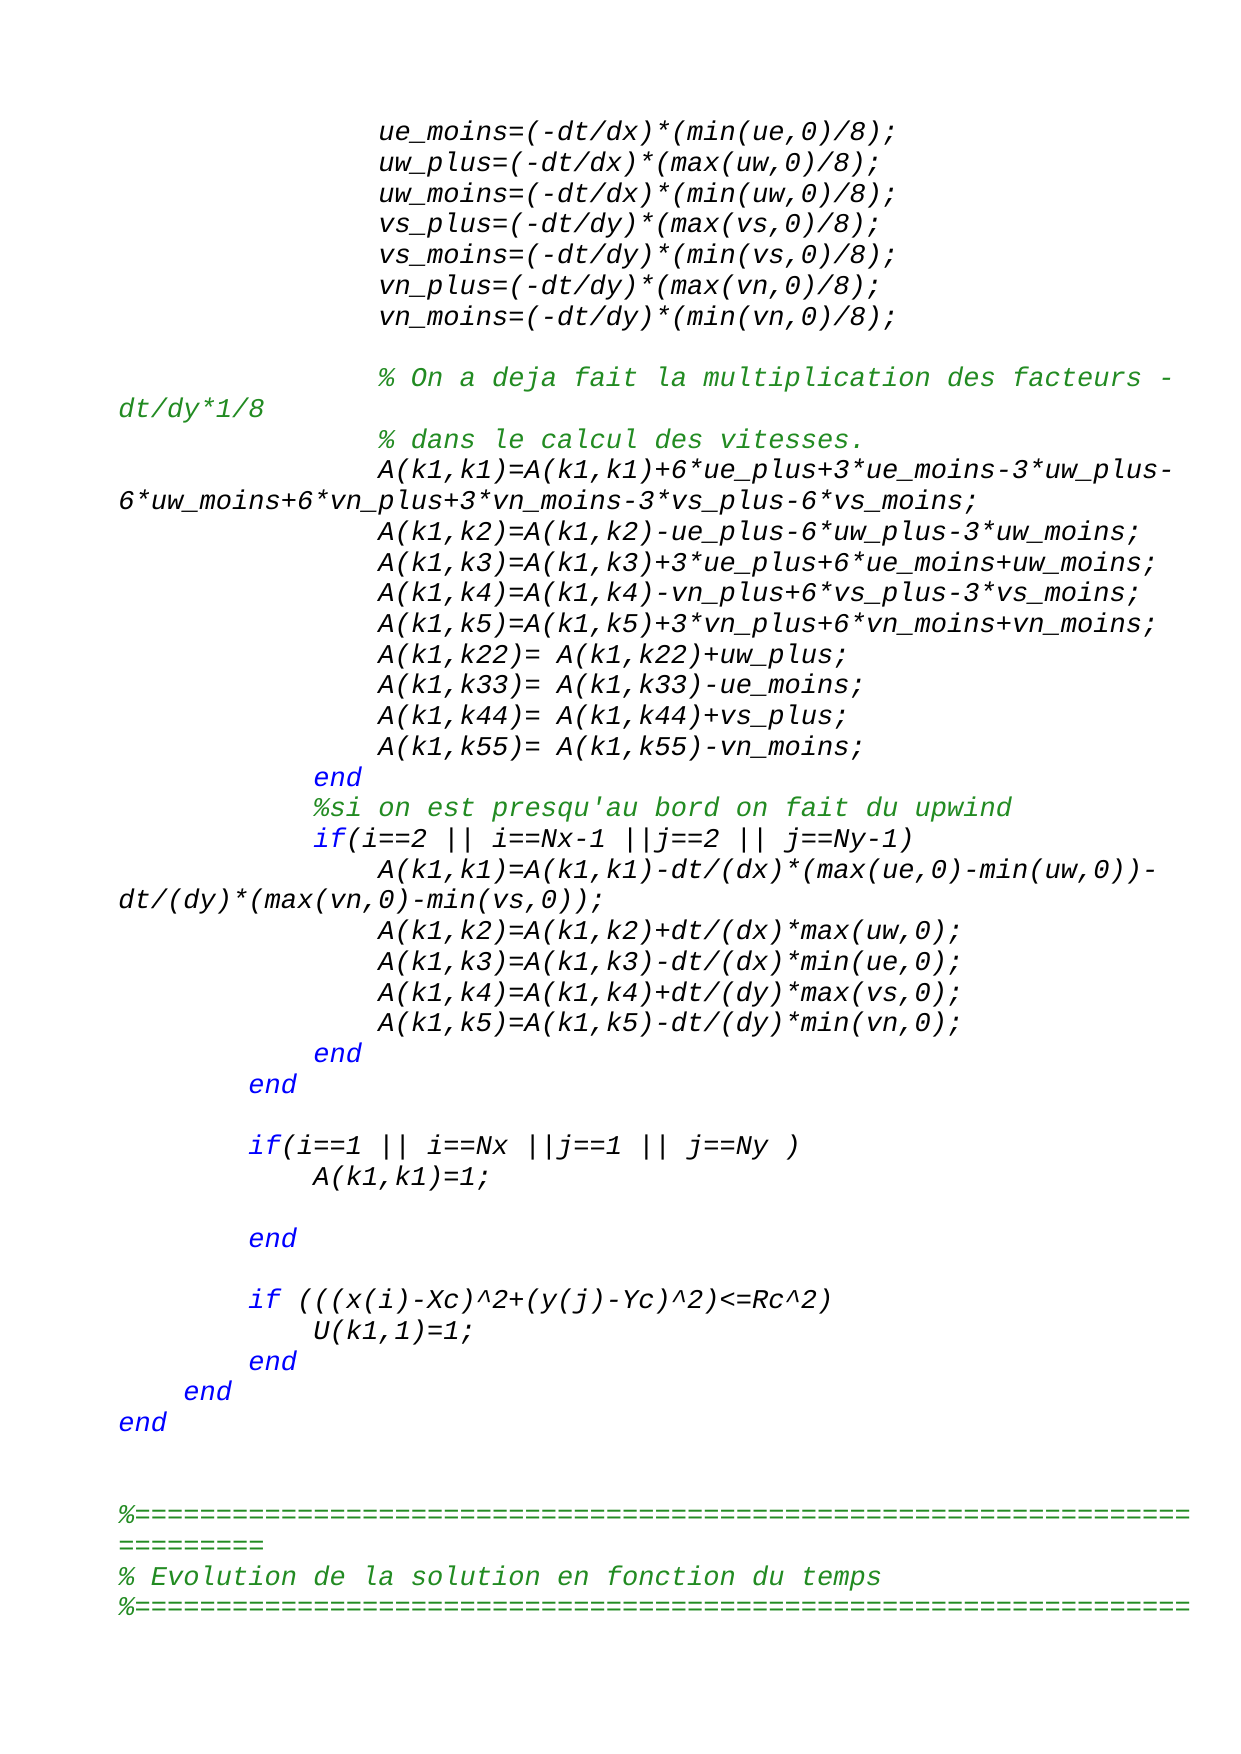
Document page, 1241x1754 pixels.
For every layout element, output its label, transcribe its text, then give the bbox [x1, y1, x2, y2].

text %================================================================= [118, 1593, 1206, 1624]
text A(k1,k55)= A(k1,k55)-vn_moins; [118, 733, 1206, 763]
text end [118, 1378, 1206, 1409]
text end [118, 763, 1206, 794]
text %========================================================================== [118, 1501, 1206, 1562]
text if (((x(i)-Xc)^2+(y(j)-Yc)^2)<=Rc^2) [118, 1286, 1206, 1317]
text if(i==2 || i==Nx-1 ||j==2 || j==Ny-1) [118, 825, 1206, 856]
text A(k1,k1)=A(k1,k1)-dt/(dx)*(max(ue,0)-min(uw,0))-dt/(dy)*(max(vn,0)-min(vs,0)); [118, 856, 1206, 917]
text % Evolution de la solution en fonction du temps [118, 1562, 1206, 1593]
text end [118, 1347, 1206, 1378]
text U(k1,1)=1; [118, 1317, 1206, 1347]
text % dans le calcul des vitesses. [118, 425, 1206, 456]
text end [118, 1071, 1206, 1101]
text uw_plus=(-dt/dx)*(max(uw,0)/8); [118, 149, 1206, 179]
text A(k1,k5)=A(k1,k5)-dt/(dy)*min(vn,0); [118, 1009, 1206, 1040]
text vs_plus=(-dt/dy)*(max(vs,0)/8); [118, 210, 1206, 241]
text A(k1,k3)=A(k1,k3)+3*ue_plus+6*ue_moins+uw_moins; [118, 548, 1206, 579]
text ue_moins=(-dt/dx)*(min(ue,0)/8); [118, 118, 1206, 149]
text A(k1,k22)= A(k1,k22)+uw_plus; [118, 641, 1206, 671]
text A(k1,k4)=A(k1,k4)+dt/(dy)*max(vs,0); [118, 978, 1206, 1009]
text A(k1,k2)=A(k1,k2)-ue_plus-6*uw_plus-3*uw_moins; [118, 518, 1206, 548]
text A(k1,k33)= A(k1,k33)-ue_moins; [118, 671, 1206, 702]
text A(k1,k2)=A(k1,k2)+dt/(dx)*max(uw,0); [118, 917, 1206, 948]
text A(k1,k1)=A(k1,k1)+6*ue_plus+3*ue_moins-3*uw_plus-6*uw_moins+6*vn_plus+3*vn_moins-3*vs_plus-6*vs_moins; [118, 456, 1206, 518]
text A(k1,k4)=A(k1,k4)-vn_plus+6*vs_plus-3*vs_moins; [118, 579, 1206, 610]
text % On a deja fait la multiplication des facteurs -dt/dy*1/8 [118, 364, 1206, 425]
text A(k1,k1)=1; [118, 1163, 1206, 1194]
text vn_moins=(-dt/dy)*(min(vn,0)/8); [118, 302, 1206, 333]
text if(i==1 || i==Nx ||j==1 || j==Ny ) [118, 1132, 1206, 1163]
text vn_plus=(-dt/dy)*(max(vn,0)/8); [118, 272, 1206, 302]
text end [118, 1409, 1206, 1439]
text A(k1,k5)=A(k1,k5)+3*vn_plus+6*vn_moins+vn_moins; [118, 610, 1206, 641]
text %si on est presqu'au bord on fait du upwind [118, 794, 1206, 825]
text end [118, 1040, 1206, 1071]
text end [118, 1224, 1206, 1255]
text A(k1,k3)=A(k1,k3)-dt/(dx)*min(ue,0); [118, 948, 1206, 978]
text vs_moins=(-dt/dy)*(min(vs,0)/8); [118, 241, 1206, 272]
text uw_moins=(-dt/dx)*(min(uw,0)/8); [118, 179, 1206, 210]
text A(k1,k44)= A(k1,k44)+vs_plus; [118, 702, 1206, 733]
